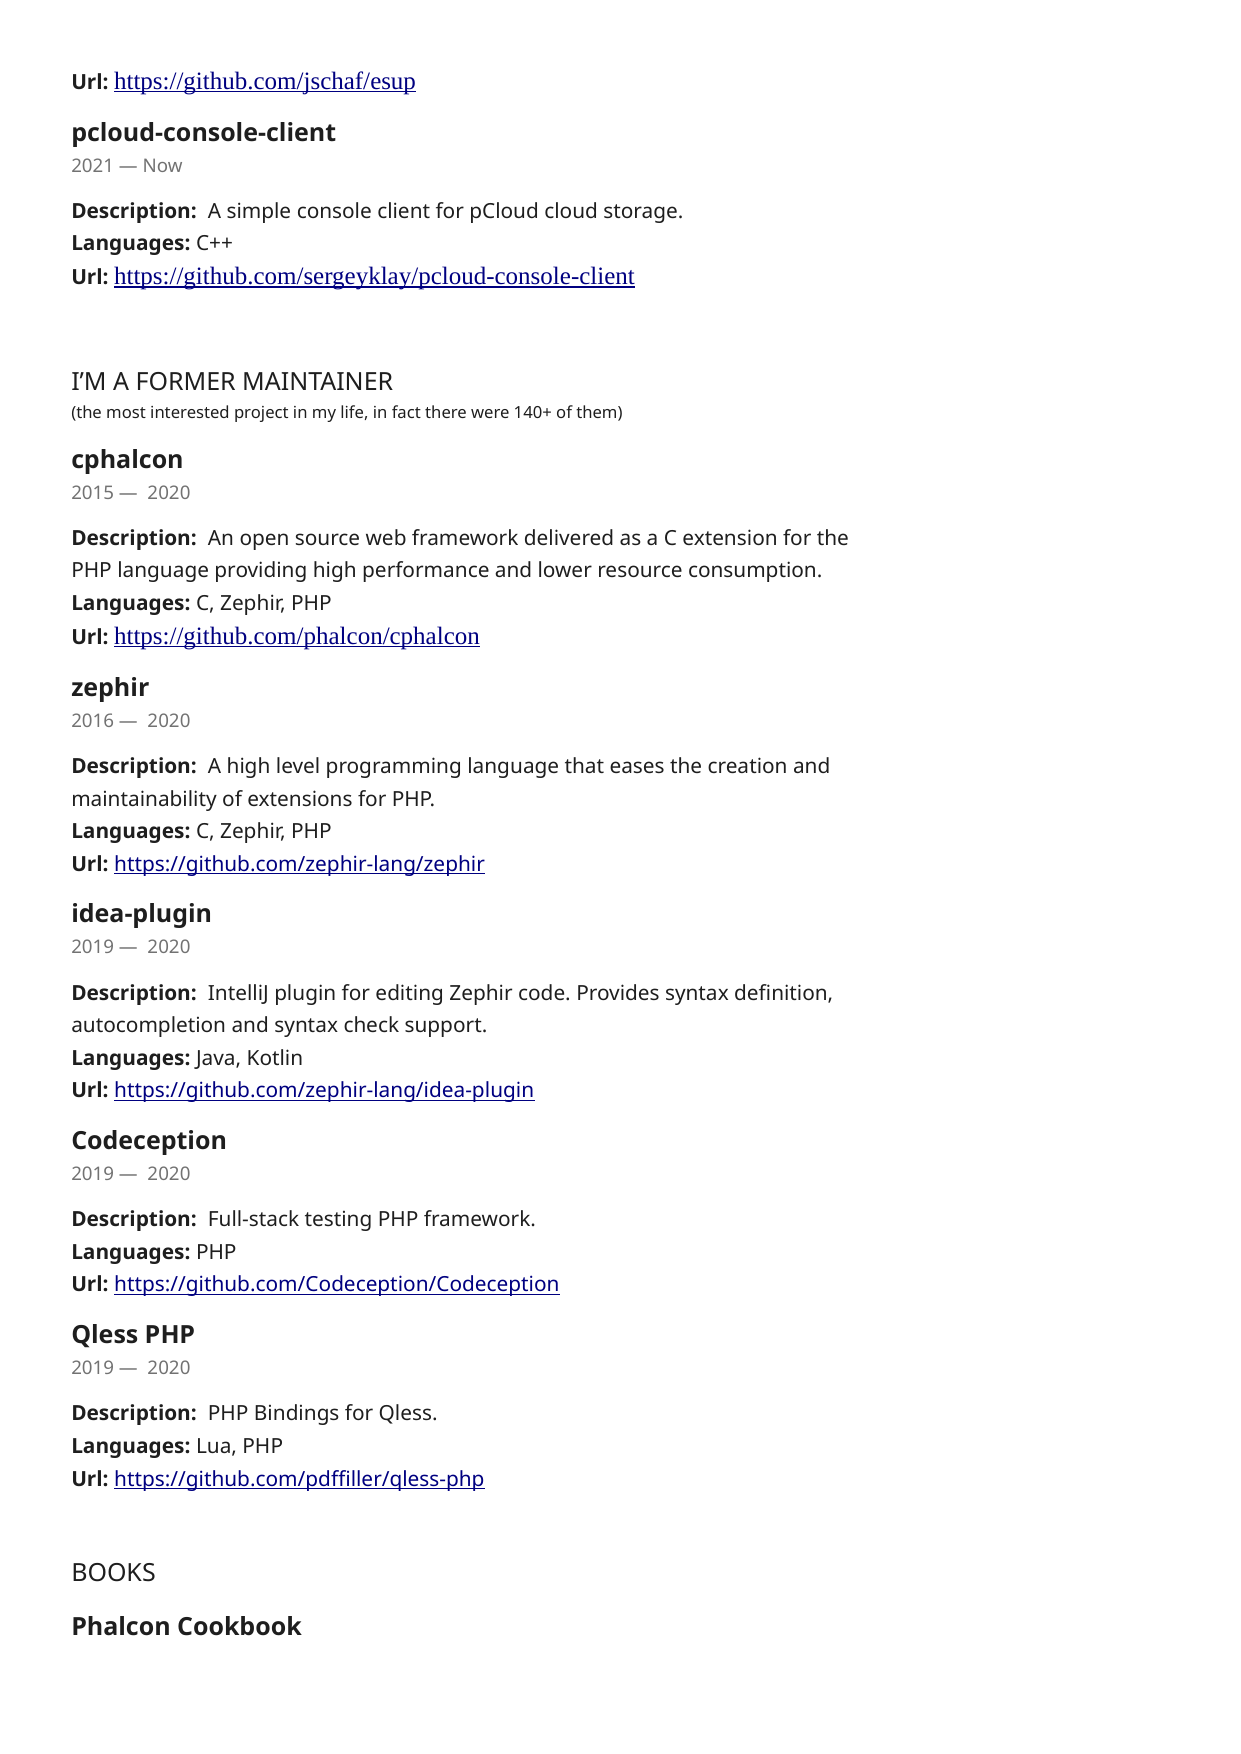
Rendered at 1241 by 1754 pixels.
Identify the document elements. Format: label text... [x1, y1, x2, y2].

table_cell [867, 60, 1181, 1648]
table_cell Url: https://github.com/jschaf/esup pcloud-console-client 2021 — Now Description: A simple console client for pCloud cloud storage. Languages: C++ Url: https://github.com/sergeyklay/pcloud-console-client I’M A FORMER MAINTAINER (the most interested project in my life, in fact there were 140+ of them) cphalcon 2015 — 2020 Description: An open source web framework delivered as a C extension for the PHP language providing high performance and lower resource consumption. Languages: C, Zephir, PHP Url: https://github.com/phalcon/cphalcon zephir 2016 — 2020 Description: A high level programming language that eases the creation and maintainability of extensions for PHP. Languages: C, Zephir, PHP Url: https://github.com/zephir-lang/zephir idea-plugin 2019 — 2020 Description: IntelliJ plugin for editing Zephir code. Provides syntax definition, autocompletion and syntax check support. Languages: Java, Kotlin Url: https://github.com/zephir-lang/idea-plugin Codeception 2019 — 2020 Description: Full-stack testing PHP framework. Languages: PHP Url: https://github.com/Codeception/Codeception Qless PHP 2019 — 2020 Description: PHP Bindings for Qless. Languages: Lua, PHP Url: https://github.com/pdffiller/qless-php BOOKS Phalcon Cookbook [65, 60, 867, 1648]
